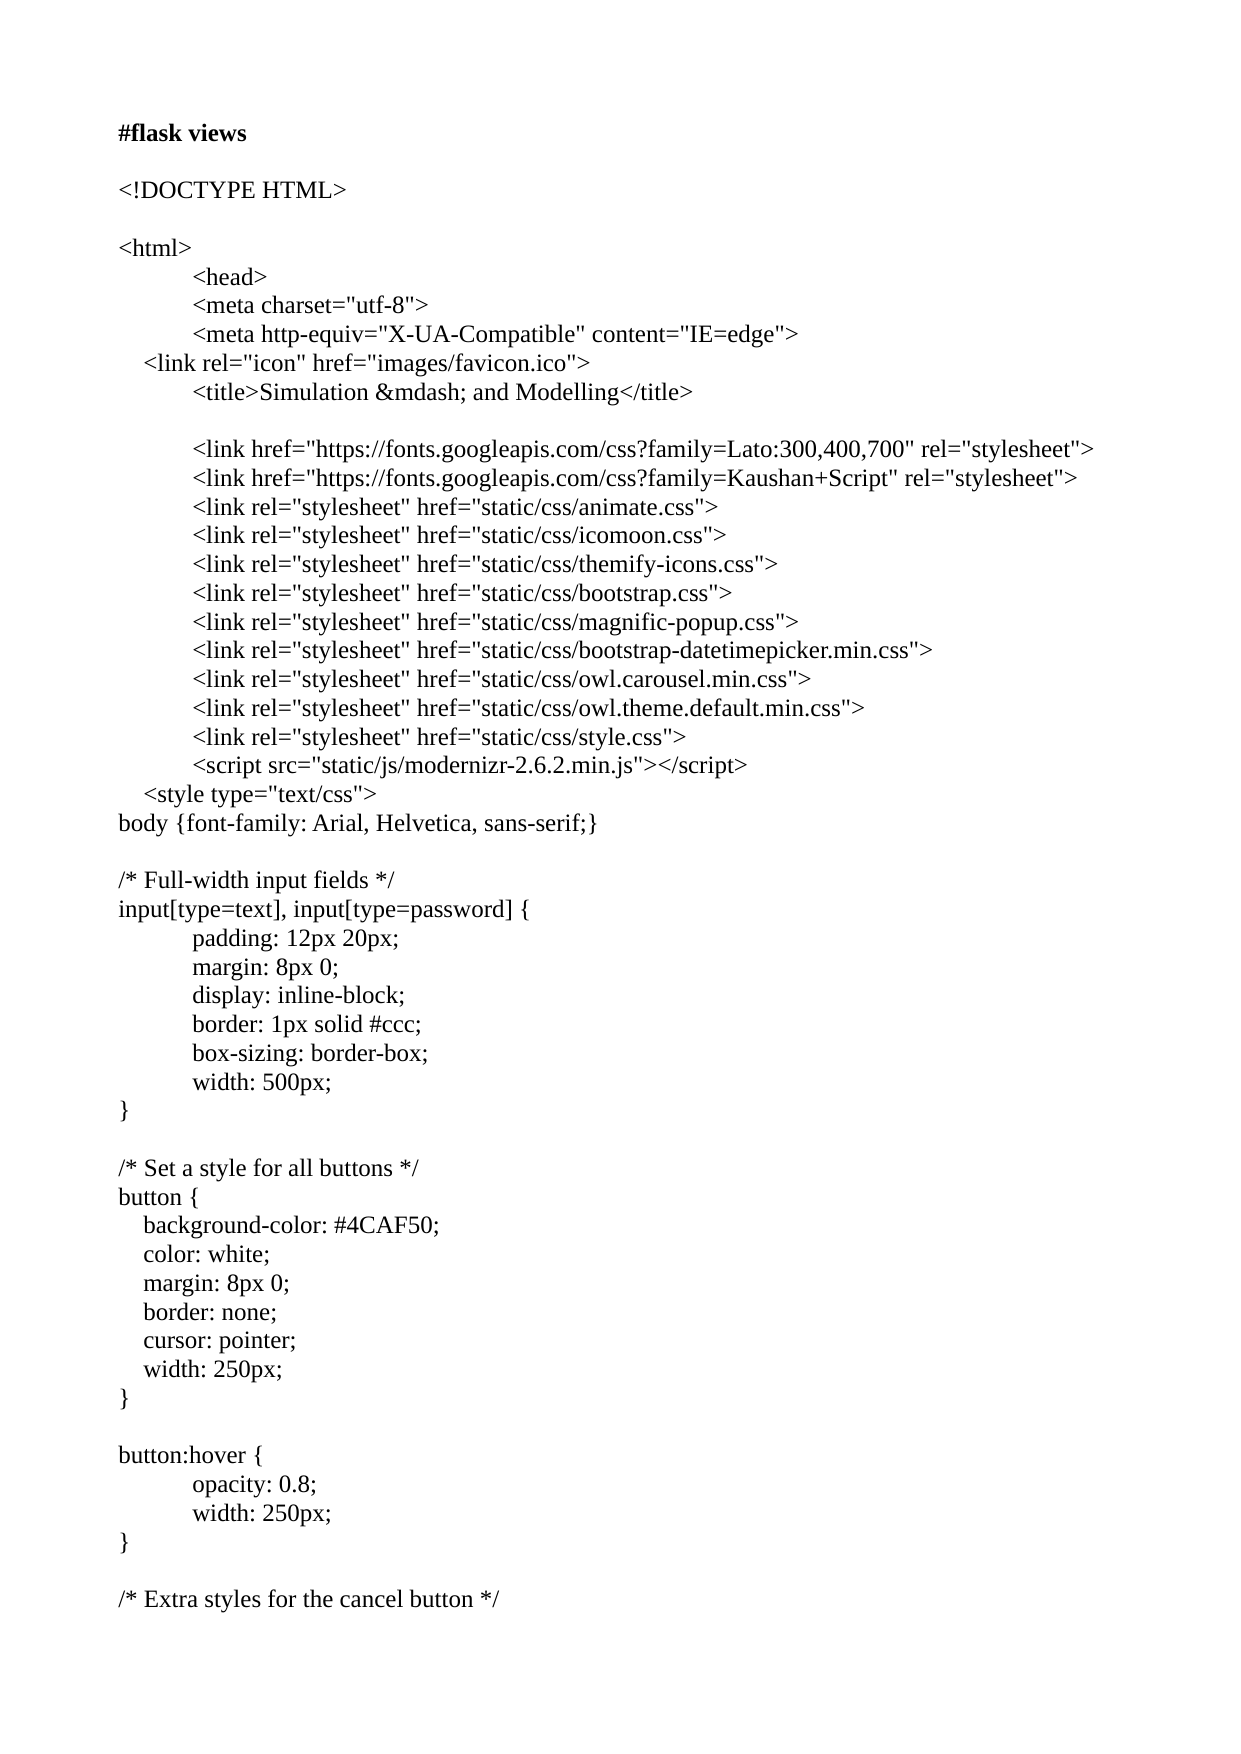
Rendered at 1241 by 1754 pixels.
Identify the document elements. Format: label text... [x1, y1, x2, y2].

text <html> [118, 233, 1122, 262]
text <meta http-equiv="X-UA-Compatible" content="IE=edge"> [118, 319, 1122, 348]
text <link rel="stylesheet" href="static/css/owl.carousel.min.css"> [118, 664, 1122, 693]
text border: 1px solid #ccc; [118, 1009, 1122, 1038]
text } [118, 1383, 1122, 1412]
text <link rel="stylesheet" href="static/css/magnific-popup.css"> [118, 607, 1122, 636]
text input[type=text], input[type=password] { [118, 894, 1122, 923]
text <!DOCTYPE HTML> [118, 176, 1122, 204]
text border: none; [118, 1297, 1122, 1326]
text padding: 12px 20px; [118, 923, 1122, 952]
text #flask views [118, 118, 1122, 147]
text <link href="https://fonts.googleapis.com/css?family=Lato:300,400,700" rel="stylesheet"> [118, 434, 1122, 463]
text <head> [118, 262, 1122, 291]
text <link href="https://fonts.googleapis.com/css?family=Kaushan+Script" rel="stylesheet"> [118, 463, 1122, 492]
text button:hover { [118, 1441, 1122, 1469]
text color: white; [118, 1239, 1122, 1268]
text /* Full-width input fields */ [118, 866, 1122, 894]
text width: 250px; [118, 1498, 1122, 1527]
text box-sizing: border-box; [118, 1038, 1122, 1067]
text <link rel="stylesheet" href="static/css/animate.css"> [118, 492, 1122, 521]
text <link rel="stylesheet" href="static/css/bootstrap.css"> [118, 578, 1122, 607]
text margin: 8px 0; [118, 1268, 1122, 1297]
text width: 500px; [118, 1067, 1122, 1096]
text <meta charset="utf-8"> [118, 291, 1122, 319]
text opacity: 0.8; [118, 1469, 1122, 1498]
text <link rel="stylesheet" href="static/css/icomoon.css"> [118, 521, 1122, 549]
text cursor: pointer; [118, 1326, 1122, 1354]
text <style type="text/css"> [118, 779, 1122, 808]
text body {font-family: Arial, Helvetica, sans-serif;} [118, 808, 1122, 837]
text /* Set a style for all buttons */ [118, 1153, 1122, 1182]
text <link rel="stylesheet" href="static/css/bootstrap-datetimepicker.min.css"> [118, 636, 1122, 664]
text <link rel="stylesheet" href="static/css/style.css"> [118, 722, 1122, 751]
text } [118, 1096, 1122, 1124]
text display: inline-block; [118, 981, 1122, 1009]
text width: 250px; [118, 1354, 1122, 1383]
text <link rel="stylesheet" href="static/css/owl.theme.default.min.css"> [118, 693, 1122, 722]
text button { [118, 1182, 1122, 1211]
text /* Extra styles for the cancel button */ [118, 1584, 1122, 1613]
text <script src="static/js/modernizr-2.6.2.min.js"></script> [118, 751, 1122, 779]
text margin: 8px 0; [118, 952, 1122, 981]
text background-color: #4CAF50; [118, 1211, 1122, 1239]
text <link rel="icon" href="images/favicon.ico"> [118, 348, 1122, 377]
text } [118, 1527, 1122, 1556]
text <link rel="stylesheet" href="static/css/themify-icons.css"> [118, 549, 1122, 578]
text <title>Simulation &mdash; and Modelling</title> [118, 377, 1122, 406]
